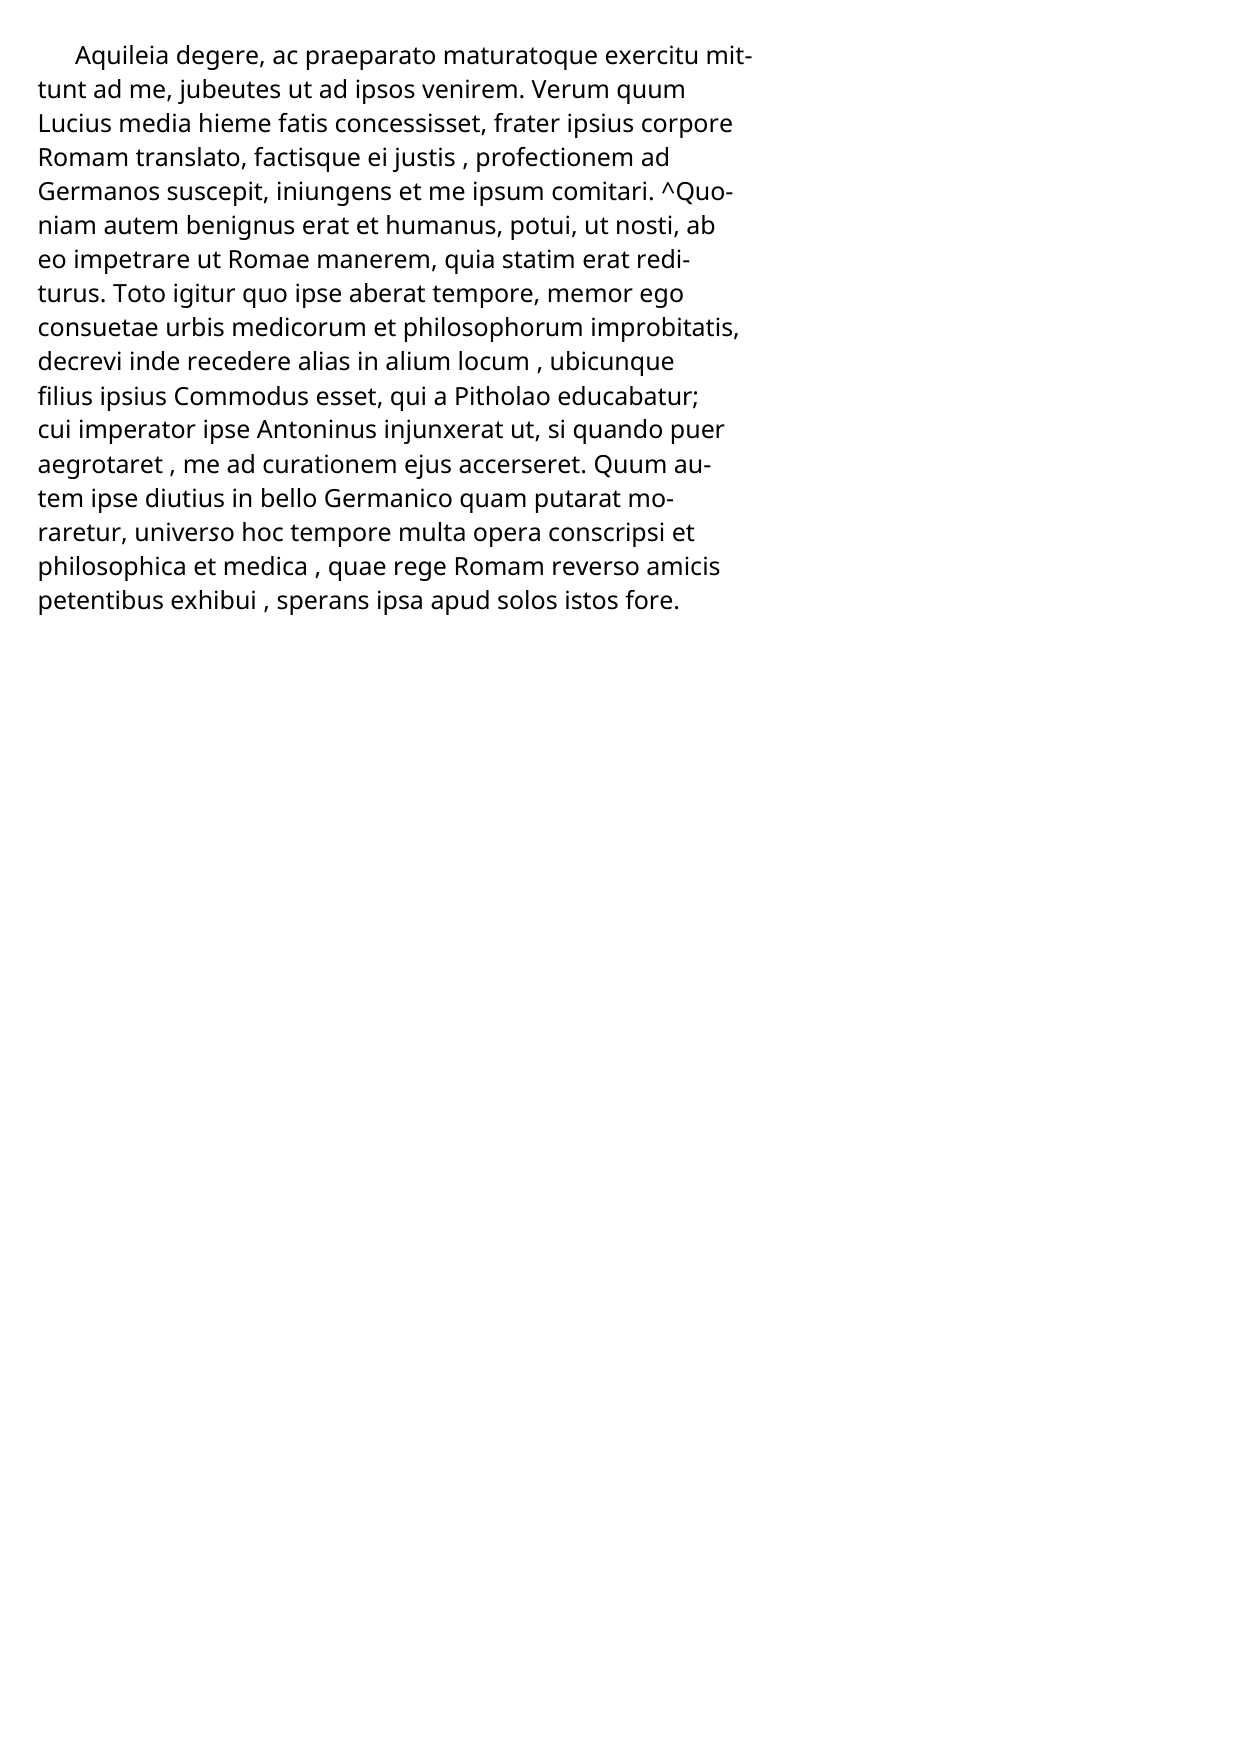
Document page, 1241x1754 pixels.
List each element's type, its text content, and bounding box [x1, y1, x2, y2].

text Aquileia degere, ac praeparato maturatoque exercitu mit- tunt ad me, jubeutes ut ad ipsos venirem. Verum quum Lucius media hieme fatis concessisset, frater ipsius corpore Romam translato, factisque ei justis , profectionem ad Germanos suscepit, iniungens et me ipsum comitari. ^Quo- niam autem benignus erat et humanus, potui, ut nosti, ab eo impetrare ut Romae manerem, quia statim erat redi- turus. Toto igitur quo ipse aberat tempore, memor ego consuetae urbis medicorum et philosophorum improbitatis, decrevi inde recedere alias in alium locum , ubicunque filius ipsius Commodus esset, qui a Pitholao educabatur; cui imperator ipse Antoninus injunxerat ut, si quando puer aegrotaret , me ad curationem ejus accerseret. Quum au- tem ipse diutius in bello Germanico quam putarat mo- raretur, universo hoc tempore multa opera conscripsi et philosophica et medica , quae rege Romam reverso amicis petentibus exhibui , sperans ipsa apud solos istos fore. [37, 37, 1203, 617]
